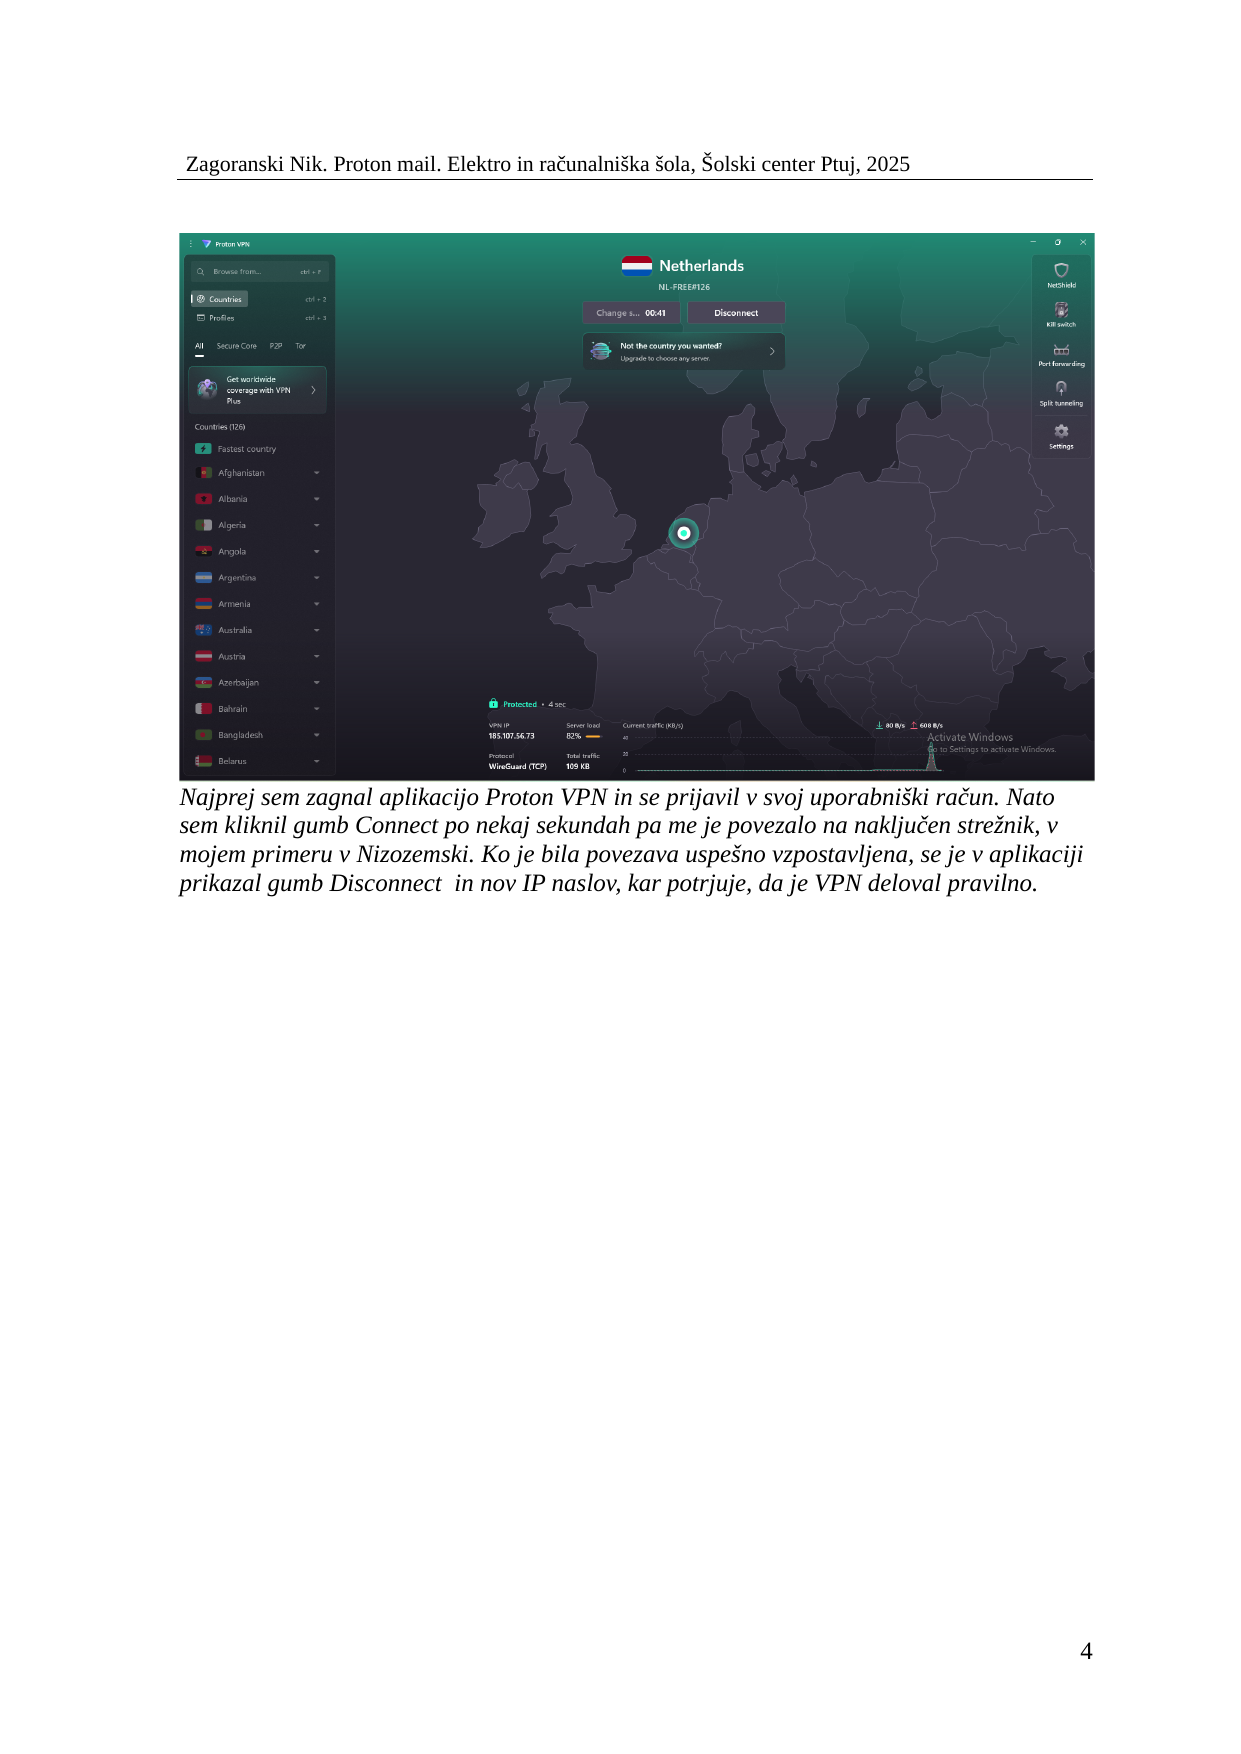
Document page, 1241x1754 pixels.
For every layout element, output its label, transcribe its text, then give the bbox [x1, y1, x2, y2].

picture [179, 233, 1095, 782]
text Najprej sem zagnal aplikacijo Proton VPN in se prijavil v svoj uporabniški račun. Nato sem kliknil gumb Connect po nekaj sekundah pa me je povezalo na naključen strežnik, v mojem primeru v Nizozemski. Ko je bila povezava uspešno vzpostavljena, se je v aplikaciji prikazal gumb Disconnect in nov IP naslov, kar potrjuje, da je VPN deloval pravilno. [179, 782, 1095, 897]
